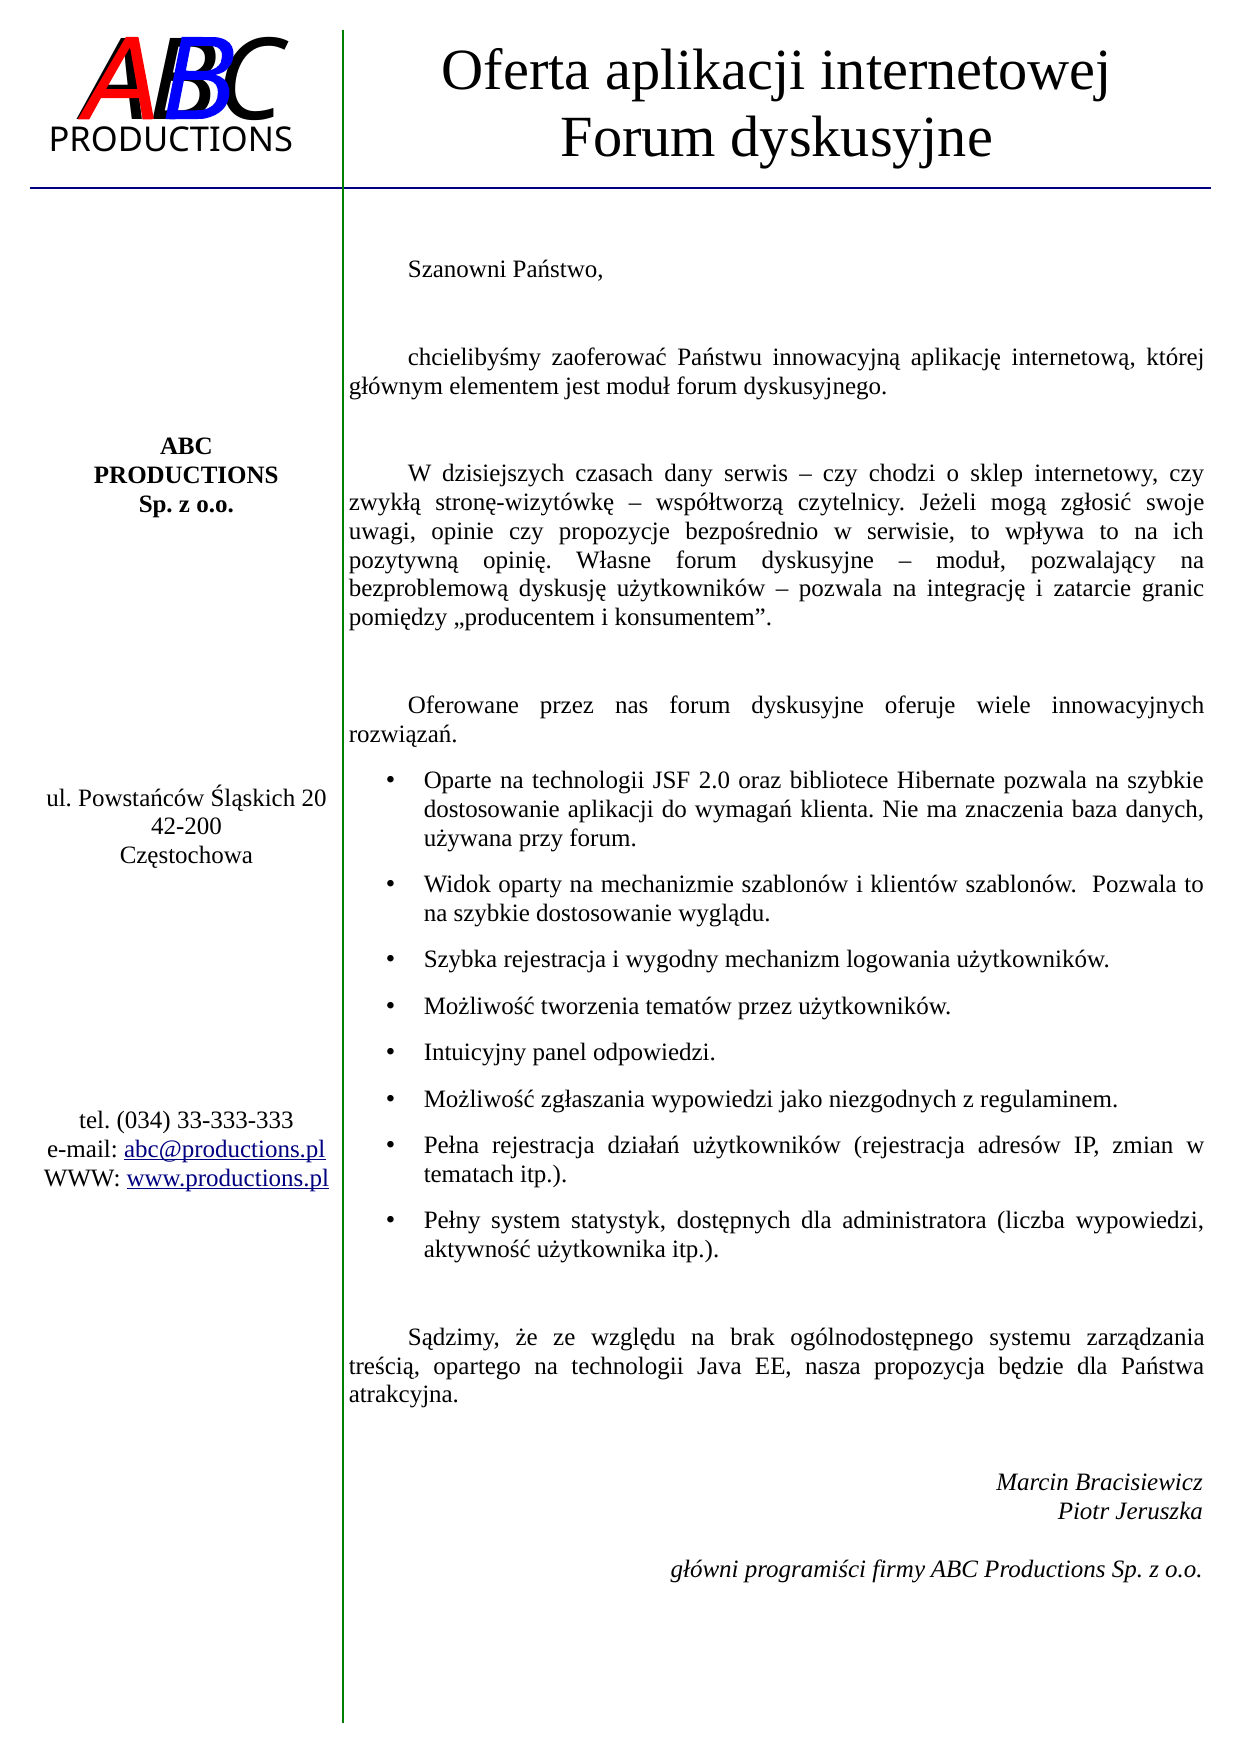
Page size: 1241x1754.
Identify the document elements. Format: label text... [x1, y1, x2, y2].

table_cell ABC PRODUCTIONS Sp. z o.o. ul. Powstańców Śląskich 20 42-200 Częstochowa tel. (034) 33-333-333 e-mail: abc@productions.pl WWW: www.productions.pl [30, 189, 342, 1722]
table_header Oferta aplikacji internetowej Forum dyskusyjne [344, 30, 1211, 187]
table_cell Szanowni Państwo, chcielibyśmy zaoferować Państwu innowacyjną aplikację internetową, której głównym elementem jest moduł forum dyskusyjnego. W dzisiejszych czasach dany serwis – czy chodzi o sklep internetowy, czy zwykłą stronę-wizytówkę – współtworzą czytelnicy. Jeżeli mogą zgłosić swoje uwagi, opinie czy propozycje bezpośrednio w serwisie, to wpływa to na ich pozytywną opinię. Własne forum dyskusyjne – moduł, pozwalający na bezproblemową dyskusję użytkowników – pozwala na integrację i zatarcie granic pomiędzy „producentem i konsumentem”. Oferowane przez nas forum dyskusyjne oferuje wiele innowacyjnych rozwiązań. Oparte na technologii JSF 2.0 oraz bibliotece Hibernate pozwala na szybkie dostosowanie aplikacji do wymagań klienta. Nie ma znaczenia baza danych, używana przy forum. Widok oparty na mechanizmie szablonów i klientów szablonów. Pozwala to na szybkie dostosowanie wyglądu. Szybka rejestracja i wygodny mechanizm logowania użytkowników. Możliwość tworzenia tematów przez użytkowników. Intuicyjny panel odpowiedzi. Możliwość zgłaszania wypowiedzi jako niezgodnych z regulaminem. Pełna rejestracja działań użytkowników (rejestracja adresów IP, zmian w tematach itp.). Pełny system statystyk, dostępnych dla administratora (liczba wypowiedzi, aktywność użytkownika itp.). Sądzimy, że ze względu na brak ogólnodostępnego systemu zarządzania treścią, opartego na technologii Java EE, nasza propozycja będzie dla Państwa atrakcyjna. Marcin Bracisiewicz Piotr Jeruszka główni programiści firmy ABC Productions Sp. z o.o. [344, 189, 1211, 1722]
table_header [30, 30, 342, 187]
